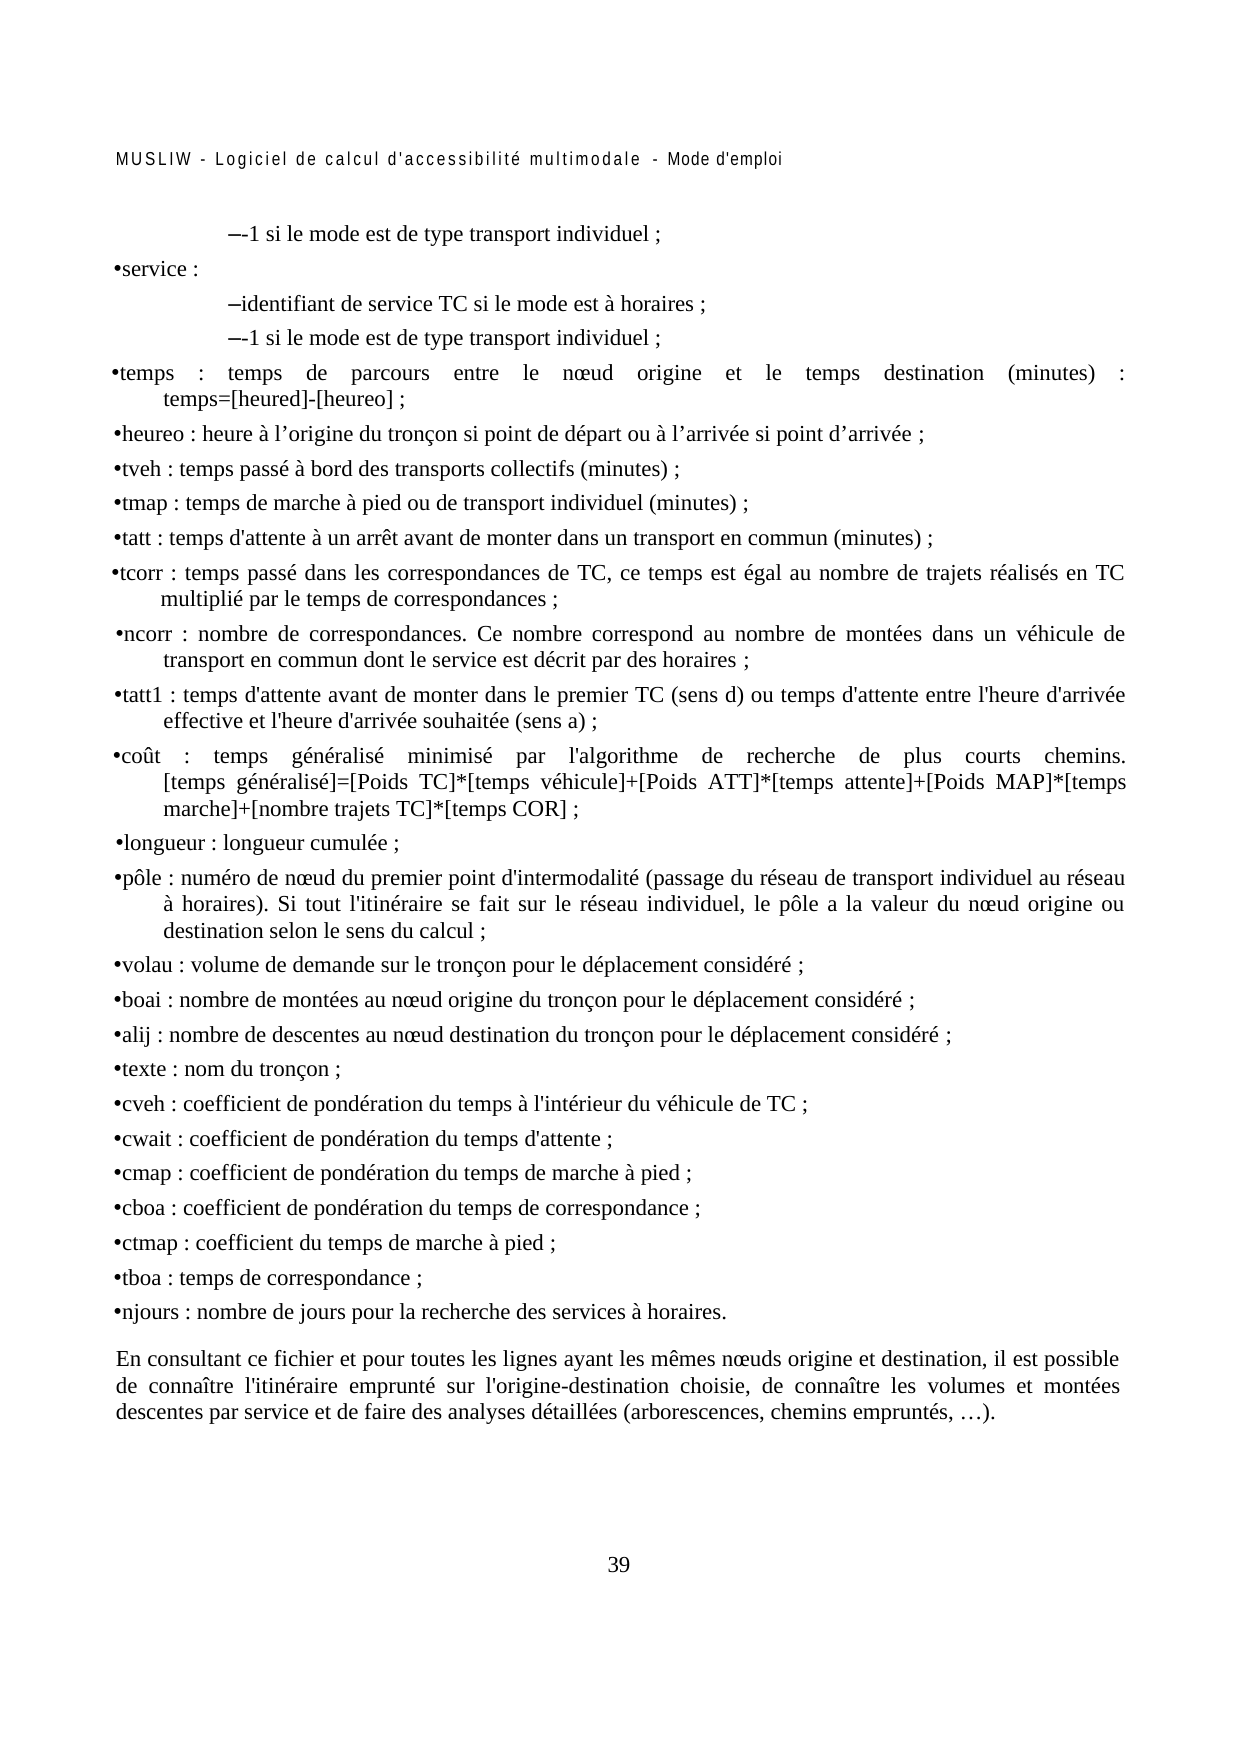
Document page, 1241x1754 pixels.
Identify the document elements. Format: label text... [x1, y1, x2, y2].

list texte : nom du tronçon ; [114, 1055, 1127, 1082]
list temps : temps de parcours entre le nœud origine et le temps destination (minutes) : temps=[heured]-[heureo] ; [111, 359, 1127, 412]
list cwait : coefficient de pondération du temps d'attente ; [114, 1125, 1127, 1151]
list tmap : temps de marche à pied ou de transport individuel (minutes) ; [114, 489, 1127, 516]
list heureo : heure à l’origine du tronçon si point de départ ou à l’arrivée si point d’arrivée ; [114, 420, 1127, 446]
list tboa : temps de correspondance ; [114, 1263, 1127, 1290]
list longueur : longueur cumulée ; [116, 829, 1127, 856]
list identifiant de service TC si le mode est à horaires ; [228, 289, 1122, 316]
list tveh : temps passé à bord des transports collectifs (minutes) ; [114, 455, 1127, 481]
list tcorr : temps passé dans les correspondances de TC, ce temps est égal au nombre de trajets réalisés en TC multiplié par le temps de correspondances ; [111, 559, 1127, 611]
list coût : temps généralisé minimisé par l'algorithme de recherche de plus courts chemins. [temps généralisé]=[Poids TC]*[temps véhicule]+[Poids ATT]*[temps attente]+[Poids MAP]*[temps marche]+[nombre trajets TC]*[temps COR] ; [113, 742, 1127, 821]
list cboa : coefficient de pondération du temps de correspondance ; [114, 1194, 1127, 1221]
list -1 si le mode est de type transport individuel ; [228, 220, 1122, 247]
list cmap : coefficient de pondération du temps de marche à pied ; [114, 1159, 1127, 1186]
text En consultant ce fichier et pour toutes les lignes ayant les mêmes nœuds origine et destination, il est possible de connaître l'itinéraire emprunté sur l'origine-destination choisie, de connaître les volumes et montées descentes par service et de faire des analyses détaillées (arborescences, chemins empruntés, …). [116, 1345, 1122, 1424]
list ncorr : nombre de correspondances. Ce nombre correspond au nombre de montées dans un véhicule de transport en commun dont le service est décrit par des horaires ; [116, 620, 1127, 672]
list -1 si le mode est de type transport individuel ; [228, 324, 1122, 351]
list service : [114, 255, 1127, 281]
list tatt : temps d'attente à un arrêt avant de monter dans un transport en commun (minutes) ; [114, 524, 1127, 550]
list tatt1 : temps d'attente avant de monter dans le premier TC (sens d) ou temps d'attente entre l'heure d'arrivée effective et l'heure d'arrivée souhaitée (sens a) ; [114, 681, 1127, 733]
list ctmap : coefficient du temps de marche à pied ; [114, 1229, 1127, 1255]
list cveh : coefficient de pondération du temps à l'intérieur du véhicule de TC ; [114, 1090, 1127, 1116]
list boai : nombre de montées au nœud origine du tronçon pour le déplacement considéré ; [114, 986, 1127, 1012]
list volau : volume de demande sur le tronçon pour le déplacement considéré ; [114, 951, 1127, 978]
list pôle : numéro de nœud du premier point d'intermodalité (passage du réseau de transport individuel au réseau à horaires). Si tout l'itinéraire se fait sur le réseau individuel, le pôle a la valeur du nœud origine ou destination selon le sens du calcul ; [114, 864, 1127, 943]
list alij : nombre de descentes au nœud destination du tronçon pour le déplacement considéré ; [114, 1021, 1127, 1047]
list njours : nombre de jours pour la recherche des services à horaires. [114, 1298, 1127, 1324]
